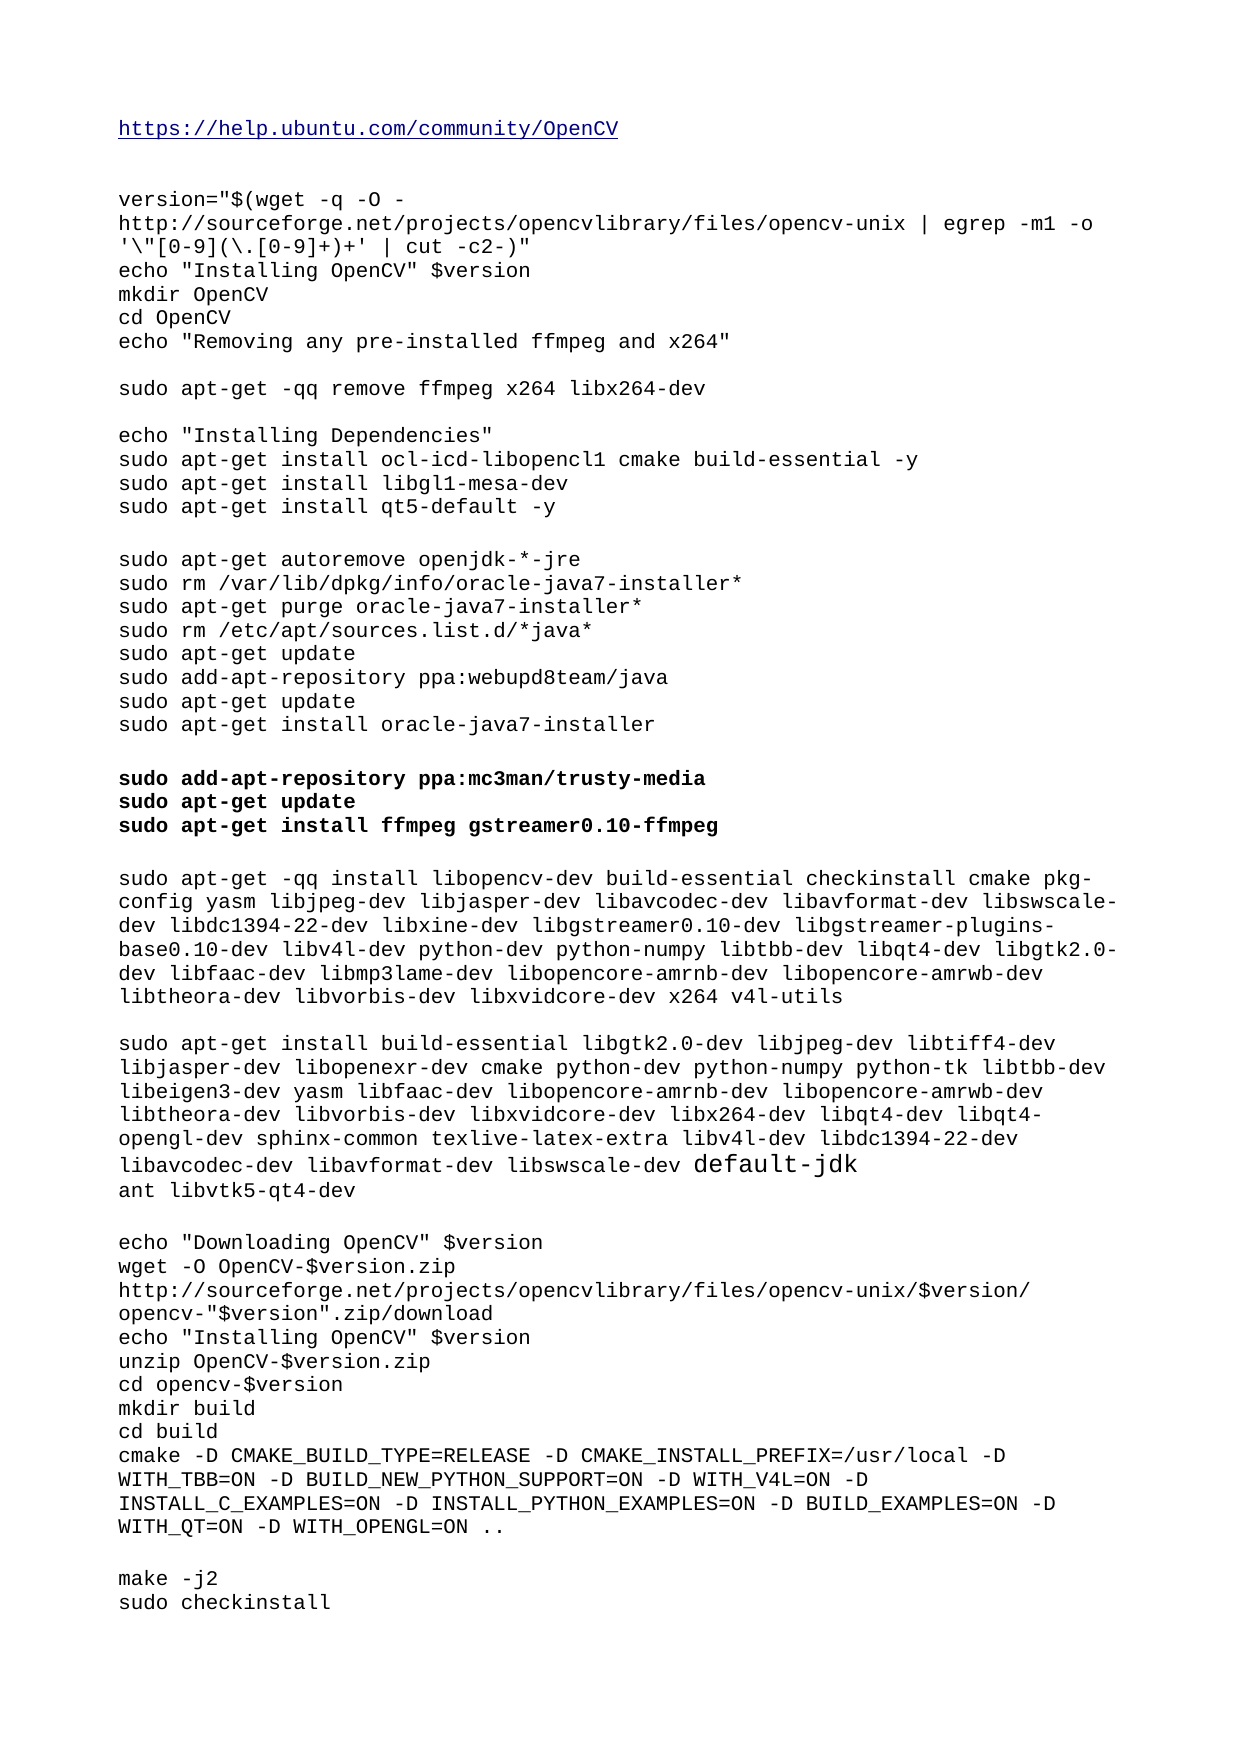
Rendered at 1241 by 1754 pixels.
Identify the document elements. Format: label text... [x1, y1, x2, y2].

text sudo apt-get -qq remove ffmpeg x264 libx264-dev [118, 378, 1122, 402]
text sudo rm /etc/apt/sources.list.d/*java* [118, 620, 1122, 643]
text wget -O OpenCV-$version.zip http://sourceforge.net/projects/opencvlibrary/files/opencv-unix/$version/opencv-"$version".zip/download [118, 1256, 1122, 1327]
text sudo rm /var/lib/dpkg/info/oracle-java7-installer* [118, 572, 1122, 596]
text cd build [118, 1422, 1122, 1445]
text mkdir build [118, 1398, 1122, 1422]
text sudo apt-get purge oracle-java7-installer* [118, 596, 1122, 620]
text cd opencv-$version [118, 1374, 1122, 1398]
text sudo apt-get install build-essential libgtk2.0-dev libjpeg-dev libtiff4-dev libjasper-dev libopenexr-dev cmake python-dev python-numpy python-tk libtbb-dev libeigen3-dev yasm libfaac-dev libopencore-amrnb-dev libopencore-amrwb-dev libtheora-dev libvorbis-dev libxvidcore-dev libx264-dev libqt4-dev libqt4-opengl-dev sphinx-common texlive-latex-extra libv4l-dev libdc1394-22-dev libavcodec-dev libavformat-dev libswscale-dev default-jdk [118, 1033, 1122, 1180]
text sudo apt-get update [118, 643, 1122, 667]
text sudo apt-get -qq install libopencv-dev build-essential checkinstall cmake pkg-config yasm libjpeg-dev libjasper-dev libavcodec-dev libavformat-dev libswscale-dev libdc1394-22-dev libxine-dev libgstreamer0.10-dev libgstreamer-plugins-base0.10-dev libv4l-dev python-dev python-numpy libtbb-dev libqt4-dev libgtk2.0-dev libfaac-dev libmp3lame-dev libopencore-amrnb-dev libopencore-amrwb-dev libtheora-dev libvorbis-dev libxvidcore-dev x264 v4l-utils [118, 868, 1122, 1010]
text unzip OpenCV-$version.zip [118, 1351, 1122, 1374]
text sudo apt-get install ocl-icd-libopencl1 cmake build-essential -y [118, 449, 1122, 473]
text version="$(wget -q -O - http://sourceforge.net/projects/opencvlibrary/files/opencv-unix | egrep -m1 -o '\"[0-9](\.[0-9]+)+' | cut -c2-)" [118, 189, 1122, 260]
text sudo apt-get update [118, 691, 1122, 714]
text sudo add-apt-repository ppa:webupd8team/java [118, 667, 1122, 691]
text echo "Installing OpenCV" $version [118, 1327, 1122, 1351]
text sudo apt-get autoremove openjdk-*-jre [118, 549, 1122, 572]
text sudo add-apt-repository ppa:mc3man/trusty-media sudo apt-get update sudo apt-get install ffmpeg gstreamer0.10-ffmpeg [118, 767, 1122, 838]
text echo "Downloading OpenCV" $version [118, 1232, 1122, 1256]
text sudo apt-get install qt5-default -y [118, 496, 1122, 520]
text echo "Installing OpenCV" $version [118, 260, 1122, 284]
text sudo checkinstall [118, 1592, 1122, 1615]
text cmake -D CMAKE_BUILD_TYPE=RELEASE -D CMAKE_INSTALL_PREFIX=/usr/local -D WITH_TBB=ON -D BUILD_NEW_PYTHON_SUPPORT=ON -D WITH_V4L=ON -D INSTALL_C_EXAMPLES=ON -D INSTALL_PYTHON_EXAMPLES=ON -D BUILD_EXAMPLES=ON -D WITH_QT=ON -D WITH_OPENGL=ON .. [118, 1445, 1122, 1540]
text make -j2 [118, 1568, 1122, 1592]
text echo "Installing Dependencies" [118, 426, 1122, 449]
text mkdir OpenCV [118, 284, 1122, 307]
text cd OpenCV [118, 307, 1122, 331]
text sudo apt-get install oracle-java7-installer [118, 714, 1122, 738]
text ant libvtk5-qt4-dev [118, 1180, 1122, 1204]
text echo "Removing any pre-installed ffmpeg and x264" [118, 331, 1122, 354]
text sudo apt-get install libgl1-mesa-dev [118, 473, 1122, 496]
text https://help.ubuntu.com/community/OpenCV [118, 118, 1122, 142]
